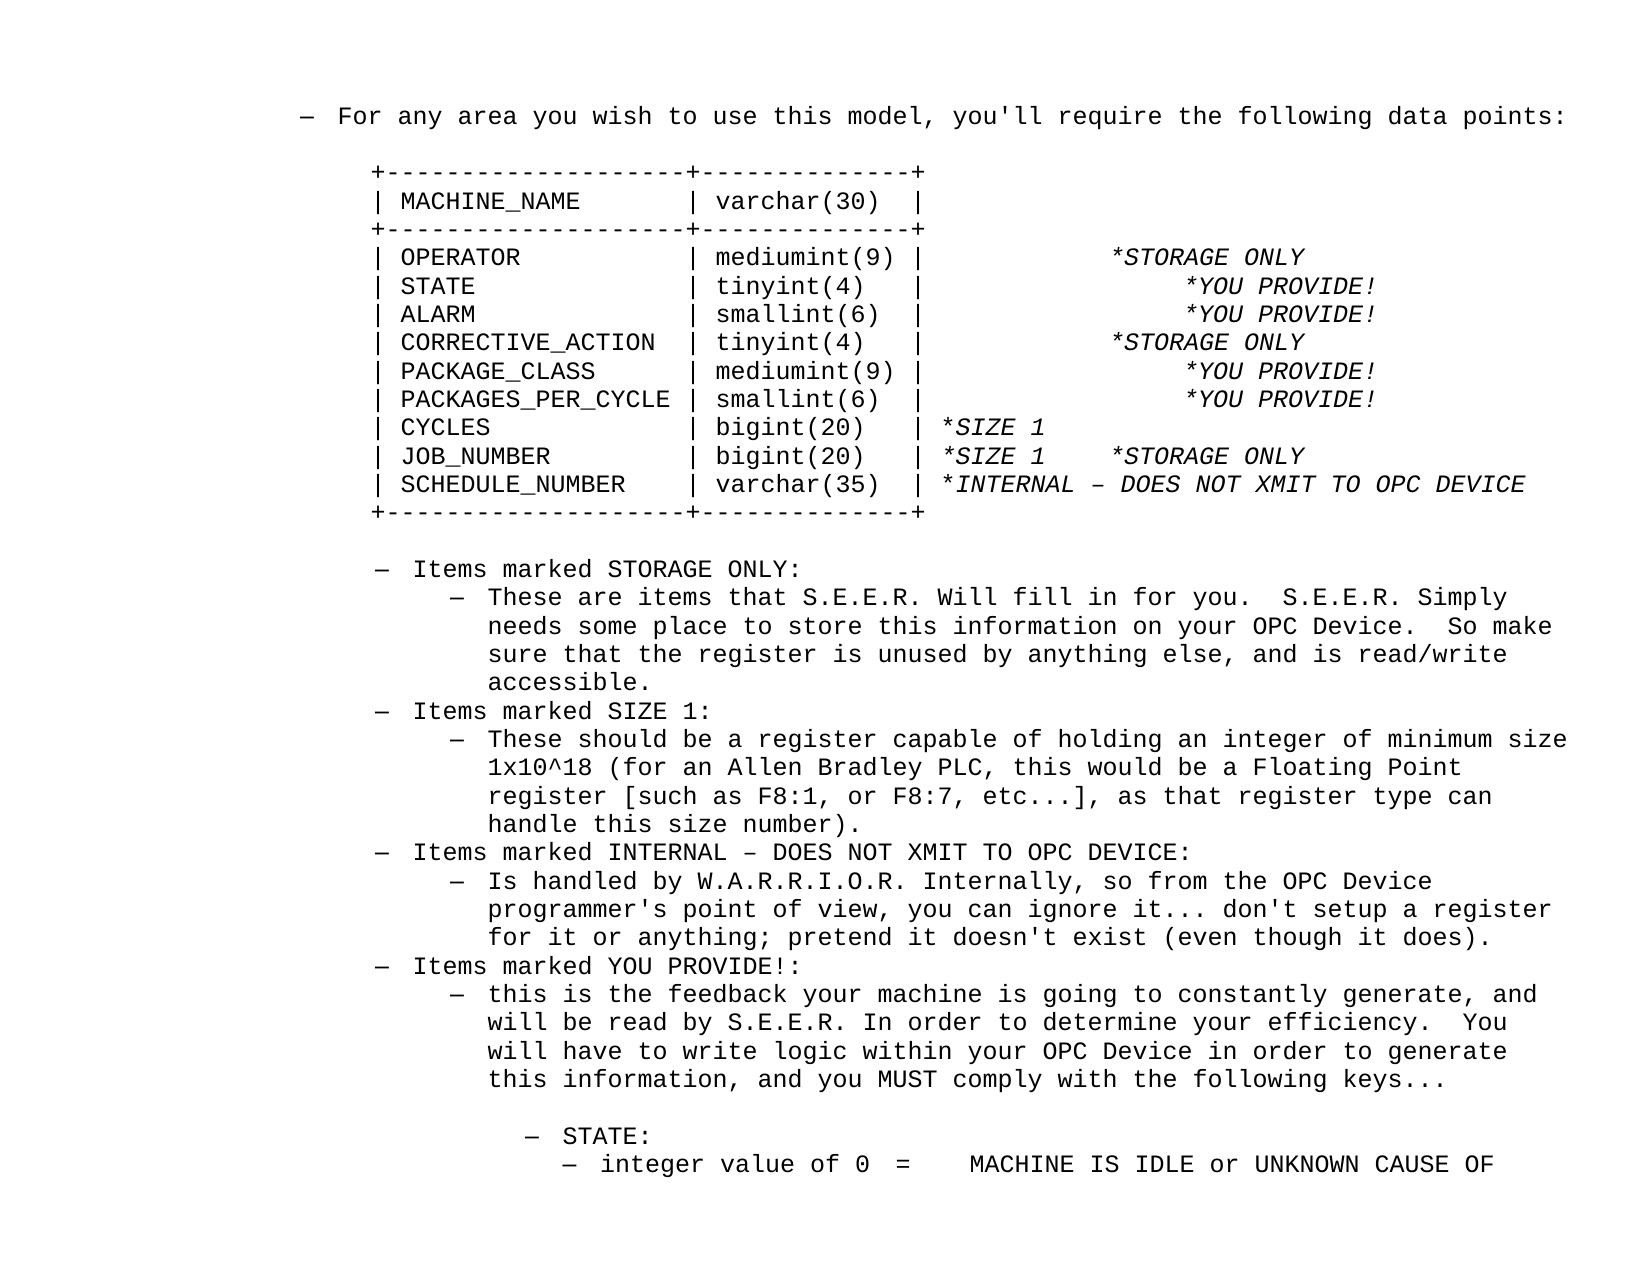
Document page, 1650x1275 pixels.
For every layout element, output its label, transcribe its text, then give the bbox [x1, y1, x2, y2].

list Items marked STORAGE ONLY: [375, 557, 1575, 585]
list Items marked INTERNAL – DOES NOT XMIT TO OPC DEVICE: [375, 840, 1575, 868]
list These are items that S.E.E.R. Will fill in for you. S.E.E.R. Simply needs some place to store this information on your OPC Device. So make sure that the register is unused by anything else, and is read/write accessible. [450, 585, 1575, 698]
text +--------------------+--------------+ [75, 217, 1575, 245]
list For any area you wish to use this model, you'll require the following data points: [300, 103, 1575, 132]
list Items marked SIZE 1: [375, 698, 1575, 727]
text | OPERATOR | mediumint(9) | *STORAGE ONLY [75, 245, 1575, 273]
list Is handled by W.A.R.R.I.O.R. Internally, so from the OPC Device programmer's point of view, you can ignore it... don't setup a register for it or anything; pretend it doesn't exist (even though it does). [450, 868, 1575, 953]
text | CORRECTIVE_ACTION | tinyint(4) | *STORAGE ONLY [75, 330, 1575, 358]
text | MACHINE_NAME | varchar(30) | [75, 188, 1575, 217]
text | ALARM | smallint(6) | *YOU PROVIDE! [75, 302, 1575, 330]
list STATE: [525, 1123, 1575, 1152]
list These should be a register capable of holding an integer of minimum size 1x10^18 (for an Allen Bradley PLC, this would be a Floating Point register [such as F8:1, or F8:7, etc...], as that register type can handle this size number). [450, 727, 1575, 840]
text | SCHEDULE_NUMBER | varchar(35) | *INTERNAL – DOES NOT XMIT TO OPC DEVICE [75, 472, 1575, 500]
text +--------------------+--------------+ [75, 160, 1575, 188]
text | CYCLES | bigint(20) | *SIZE 1 [75, 415, 1575, 443]
text | PACKAGES_PER_CYCLE | smallint(6) | *YOU PROVIDE! [75, 387, 1575, 415]
list Items marked YOU PROVIDE!: [375, 953, 1575, 982]
list integer value of 0 = MACHINE IS IDLE or UNKNOWN CAUSE OF [562, 1152, 1575, 1180]
list this is the feedback your machine is going to constantly generate, and will be read by S.E.E.R. In order to determine your efficiency. You will have to write logic within your OPC Device in order to generate this information, and you MUST comply with the following keys... [450, 982, 1575, 1095]
text | STATE | tinyint(4) | *YOU PROVIDE! [75, 273, 1575, 302]
text | PACKAGE_CLASS | mediumint(9) | *YOU PROVIDE! [75, 358, 1575, 387]
text | JOB_NUMBER | bigint(20) | *SIZE 1 *STORAGE ONLY [75, 443, 1575, 472]
text +--------------------+--------------+ [75, 500, 1575, 528]
